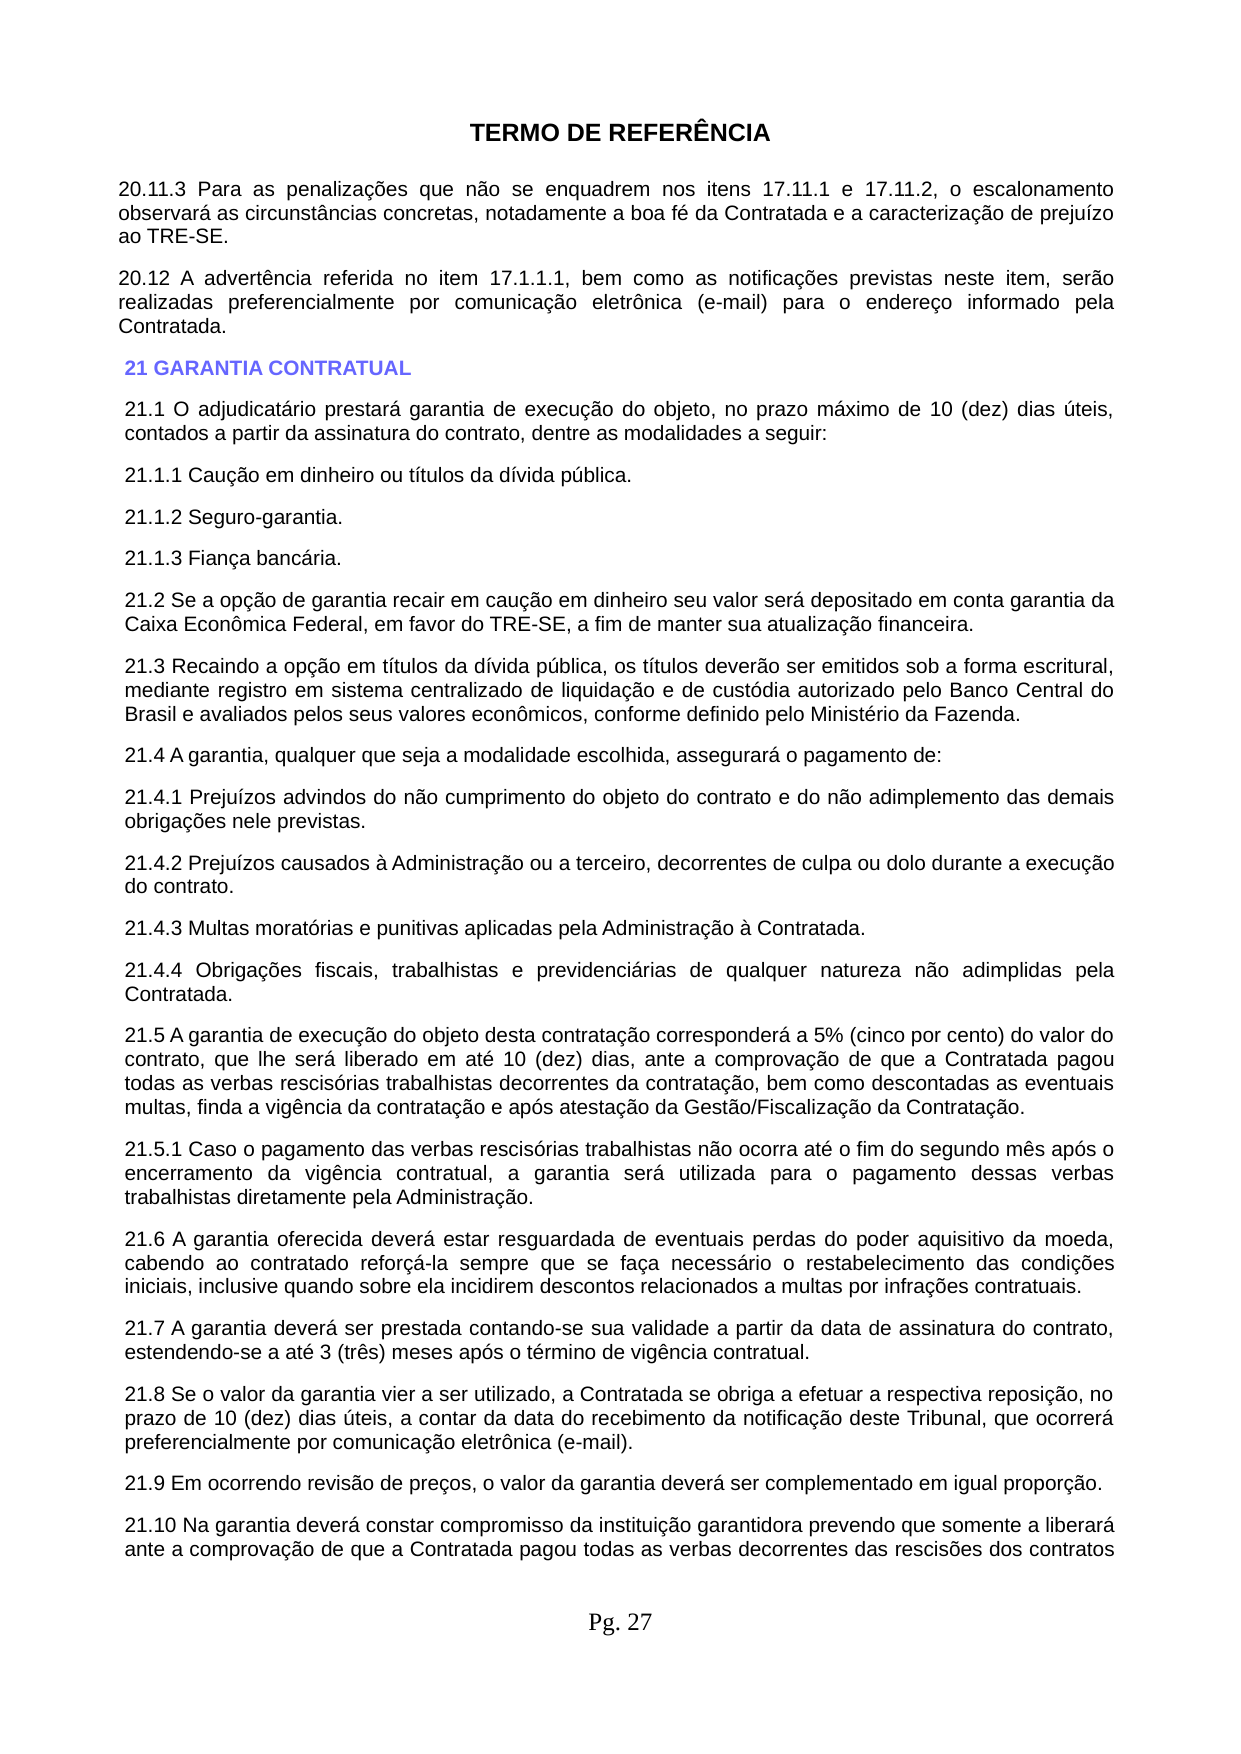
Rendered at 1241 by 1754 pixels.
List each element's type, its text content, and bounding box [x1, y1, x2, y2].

text 21.4.3 Multas moratórias e punitivas aplicadas pela Administração à Contratada. [124, 916, 1116, 940]
text 21.5 A garantia de execução do objeto desta contratação corresponderá a 5% (cinco por cento) do valor do contrato, que lhe será liberado em até 10 (dez) dias, ante a comprovação de que a Contratada pagou todas as verbas rescisórias trabalhistas decorrentes da contratação, bem como descontadas as eventuais multas, finda a vigência da contratação e após atestação da Gestão/Fiscalização da Contratação. [124, 1023, 1116, 1119]
text 21.7 A garantia deverá ser prestada contando-se sua validade a partir da data de assinatura do contrato, estendendo-se a até 3 (três) meses após o término de vigência contratual. [124, 1316, 1116, 1364]
text 21.2 Se a opção de garantia recair em caução em dinheiro seu valor será depositado em conta garantia da Caixa Econômica Federal, em favor do TRE-SE, a fim de manter sua atualização financeira. [124, 588, 1116, 636]
text 21.10 Na garantia deverá constar compromisso da instituição garantidora prevendo que somente a liberará ante a comprovação de que a Contratada pagou todas as verbas decorrentes das rescisões dos contratos [124, 1513, 1116, 1561]
text 21.1.1 Caução em dinheiro ou títulos da dívida pública. [124, 463, 1116, 487]
text 21.3 Recaindo a opção em títulos da dívida pública, os títulos deverão ser emitidos sob a forma escritural, mediante registro em sistema centralizado de liquidação e de custódia autorizado pelo Banco Central do Brasil e avaliados pelos seus valores econômicos, conforme definido pelo Ministério da Fazenda. [124, 653, 1116, 725]
text 21.1.3 Fiança bancária. [124, 546, 1116, 570]
text 21 GARANTIA CONTRATUAL [124, 356, 1116, 379]
text 20.11.3 Para as penalizações que não se enquadrem nos itens 17.11.1 e 17.11.2, o escalonamento observará as circunstâncias concretas, notadamente a boa fé da Contratada e a caracterização de prejuízo ao TRE-SE. [118, 176, 1116, 248]
text 21.6 A garantia oferecida deverá estar resguardada de eventuais perdas do poder aquisitivo da moeda, cabendo ao contratado reforçá-la sempre que se faça necessário o restabelecimento das condições iniciais, inclusive quando sobre ela incidirem descontos relacionados a multas por infrações contratuais. [124, 1226, 1116, 1298]
text 21.4.4 Obrigações fiscais, trabalhistas e previdenciárias de qualquer natureza não adimplidas pela Contratada. [124, 958, 1116, 1006]
text 21.9 Em ocorrendo revisão de preços, o valor da garantia deverá ser complementado em igual proporção. [124, 1471, 1116, 1495]
text 21.1.2 Seguro-garantia. [124, 504, 1116, 528]
text 21.5.1 Caso o pagamento das verbas rescisórias trabalhistas não ocorra até o fim do segundo mês após o encerramento da vigência contratual, a garantia será utilizada para o pagamento dessas verbas trabalhistas diretamente pela Administração. [124, 1137, 1116, 1209]
text 21.4 A garantia, qualquer que seja a modalidade escolhida, assegurará o pagamento de: [124, 743, 1116, 767]
text 21.4.1 Prejuízos advindos do não cumprimento do objeto do contrato e do não adimplemento das demais obrigações nele previstas. [124, 785, 1116, 833]
text 21.1 O adjudicatário prestará garantia de execução do objeto, no prazo máximo de 10 (dez) dias úteis, contados a partir da assinatura do contrato, dentre as modalidades a seguir: [124, 397, 1116, 445]
text 21.4.2 Prejuízos causados à Administração ou a terceiro, decorrentes de culpa ou dolo durante a execução do contrato. [124, 850, 1116, 898]
text 21.8 Se o valor da garantia vier a ser utilizado, a Contratada se obriga a efetuar a respectiva reposição, no prazo de 10 (dez) dias úteis, a contar da data do recebimento da notificação deste Tribunal, que ocorrerá preferencialmente por comunicação eletrônica (e-mail). [124, 1382, 1116, 1453]
text 20.12 A advertência referida no item 17.1.1.1, bem como as notificações previstas neste item, serão realizadas preferencialmente por comunicação eletrônica (e-mail) para o endereço informado pela Contratada. [118, 266, 1116, 338]
